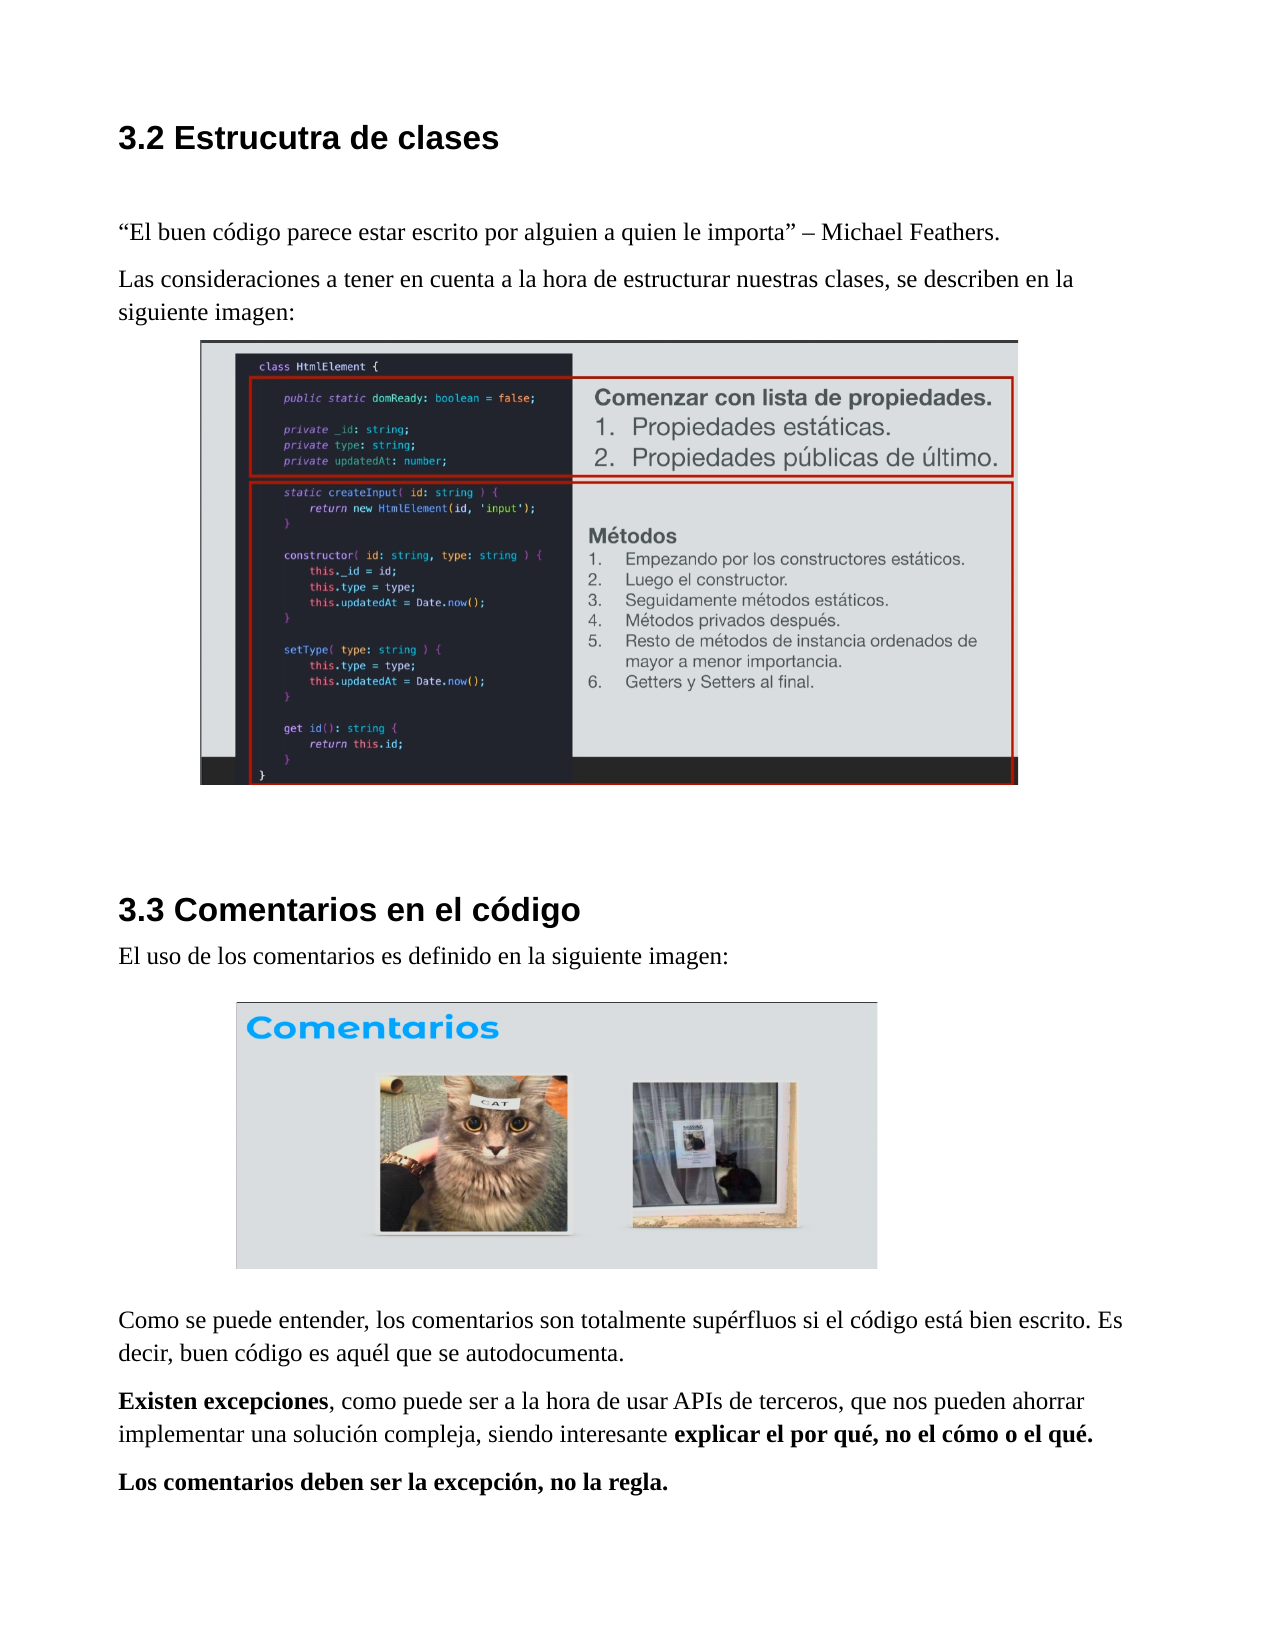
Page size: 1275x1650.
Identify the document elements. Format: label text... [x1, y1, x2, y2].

text Como se puede entender, los comentarios son totalmente supérfluos si el código está bien escrito. Es decir, buen código es aquél que se autodocumenta. [118, 989, 1157, 1367]
text Los comentarios deben ser la excepción, no la regla. [118, 1467, 1157, 1496]
picture [200, 340, 1019, 785]
subtitle 3.2 Estrucutra de clases [118, 118, 1157, 157]
text Las consideraciones a tener en cuenta a la hora de estructurar nuestras clases, se describen en la siguiente imagen: [118, 264, 1157, 326]
text “El buen código parece estar escrito por alguien a quien le importa” – Michael Feathers. [118, 217, 1157, 245]
picture [236, 1002, 878, 1269]
text El uso de los comentarios es definido en la siguiente imagen: [118, 941, 1157, 970]
subtitle 3.3 Comentarios en el código [118, 890, 1157, 928]
text Existen excepciones, como puede ser a la hora de usar APIs de terceros, que nos pueden ahorrar implementar una solución compleja, siendo interesante explicar el por qué, no el cómo o el qué. [118, 1386, 1157, 1448]
